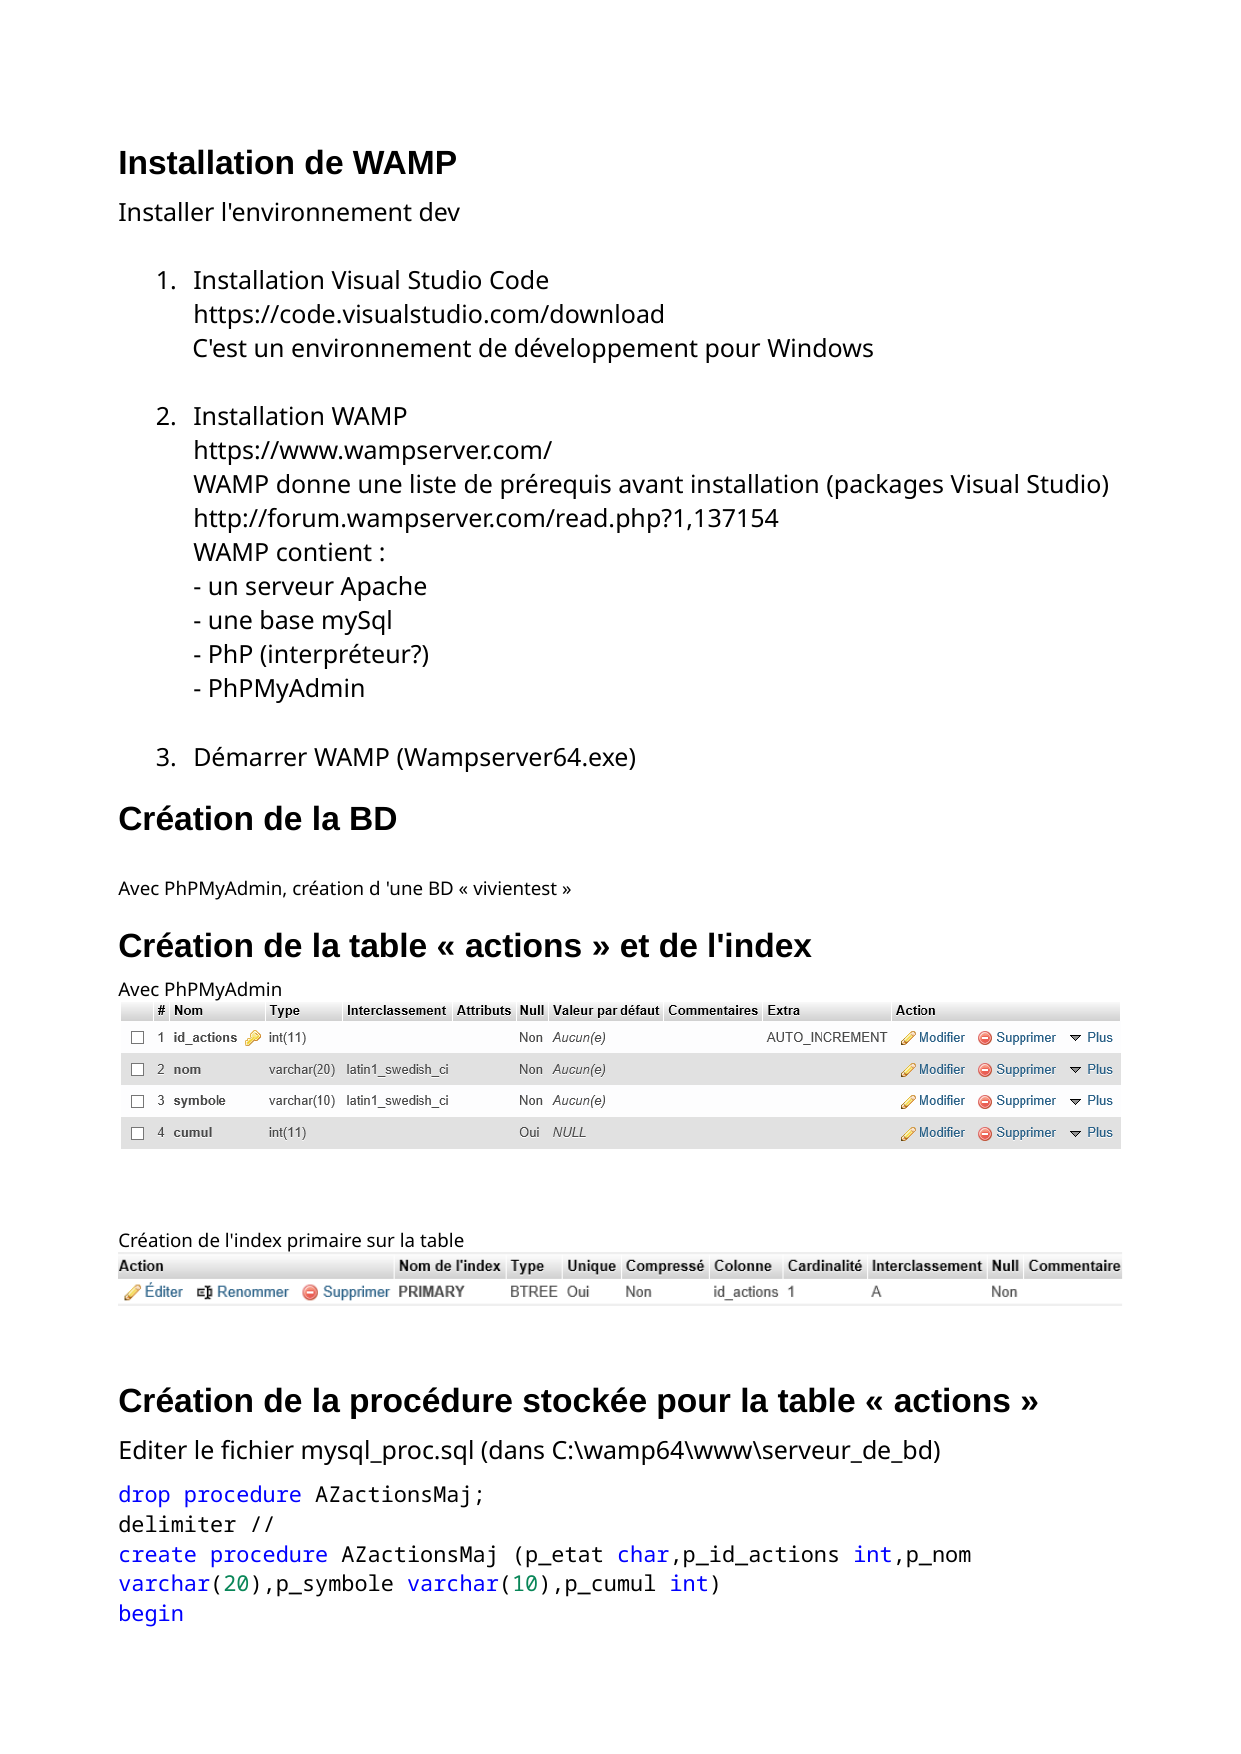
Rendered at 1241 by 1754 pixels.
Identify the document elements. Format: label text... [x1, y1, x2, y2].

text C'est un environnement de développement pour Windows [118, 331, 1122, 364]
text drop procedure AZactionsMaj; [118, 1479, 1122, 1509]
subtitle Création de la BD [118, 798, 1122, 837]
list - PhPMyAdmin [156, 671, 1122, 705]
list https://code.visualstudio.com/download [156, 296, 1122, 331]
list - un serveur Apache [156, 569, 1122, 603]
list Installation Visual Studio Code [156, 262, 1122, 296]
subtitle Création de la table « actions » et de l'index [118, 926, 1122, 964]
picture [118, 1252, 1123, 1306]
picture [118, 1002, 1123, 1151]
list - PhP (interpréteur?) [156, 637, 1122, 671]
list https://www.wampserver.com/ [156, 433, 1122, 467]
text create procedure AZactionsMaj (p_etat char,p_id_actions int,p_nom varchar(20),p_symbole varchar(10),p_cumul int) [118, 1538, 1122, 1598]
list WAMP contient : [156, 535, 1122, 569]
text begin [118, 1598, 1122, 1628]
text Installer l'environnement dev [118, 194, 1122, 228]
list Démarrer WAMP (Wampserver64.exe) [156, 739, 1122, 773]
text Création de l'index primaire sur la table [118, 1227, 1122, 1252]
text Avec PhPMyAdmin, création d 'une BD « vivientest » [118, 875, 1122, 901]
list http://forum.wampserver.com/read.php?1,137154 [156, 501, 1122, 535]
text Avec PhPMyAdmin [118, 977, 1122, 1002]
subtitle Création de la procédure stockée pour la table « actions » [118, 1381, 1122, 1420]
list Installation WAMP [156, 399, 1122, 433]
text Editer le fichier mysql_proc.sql (dans C:\wamp64\www\serveur_de_bd) [118, 1432, 1122, 1466]
list WAMP donne une liste de prérequis avant installation (packages Visual Studio) [156, 467, 1122, 501]
text delimiter // [118, 1509, 1122, 1538]
list - une base mySql [156, 603, 1122, 637]
subtitle Installation de WAMP [118, 143, 1122, 182]
